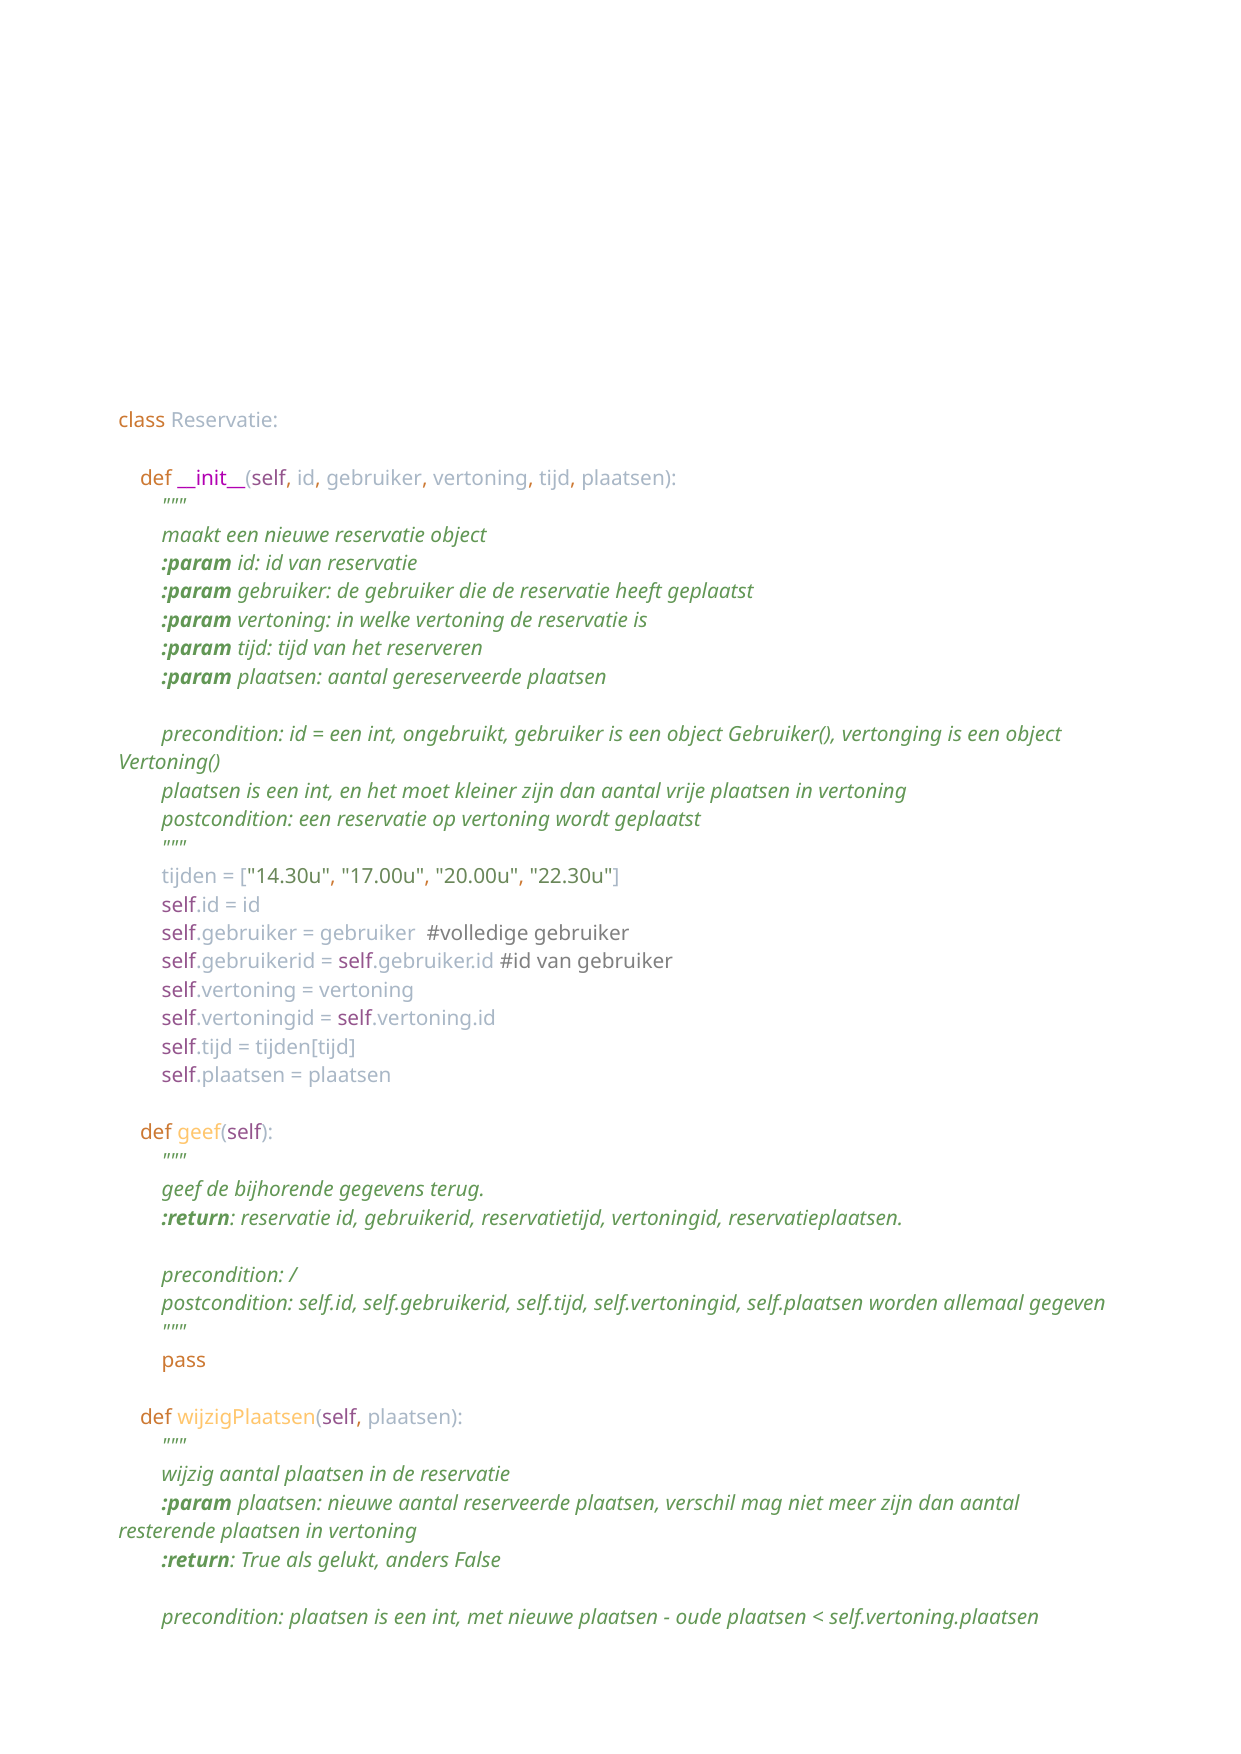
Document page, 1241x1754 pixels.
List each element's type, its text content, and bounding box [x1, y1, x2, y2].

text class Reservatie: def __init__(self, id, gebruiker, vertoning, tijd, plaatsen): """ maakt een nieuwe reservatie object :param id: id van reservatie :param gebruiker: de gebruiker die de reservatie heeft geplaatst :param vertoning: in welke vertoning de reservatie is :param tijd: tijd van het reserveren :param plaatsen: aantal gereserveerde plaatsen precondition: id = een int, ongebruikt, gebruiker is een object Gebruiker(), vertonging is een object Vertoning() plaatsen is een int, en het moet kleiner zijn dan aantal vrije plaatsen in vertoning postcondition: een reservatie op vertoning wordt geplaatst """ tijden = ["14.30u", "17.00u", "20.00u", "22.30u"] self.id = id self.gebruiker = gebruiker #volledige gebruiker self.gebruikerid = self.gebruiker.id #id van gebruiker self.vertoning = vertoning self.vertoningid = self.vertoning.id self.tijd = tijden[tijd] self.plaatsen = plaatsen def geef(self): """ geef de bijhorende gegevens terug. :return: reservatie id, gebruikerid, reservatietijd, vertoningid, reservatieplaatsen. precondition: / postcondition: self.id, self.gebruikerid, self.tijd, self.vertoningid, self.plaatsen worden allemaal gegeven """ pass def wijzigPlaatsen(self, plaatsen): """ wijzig aantal plaatsen in de reservatie :param plaatsen: nieuwe aantal reserveerde plaatsen, verschil mag niet meer zijn dan aantal resterende plaatsen in vertoning :return: True als gelukt, anders False precondition: plaatsen is een int, met nieuwe plaatsen - oude plaatsen < self.vertoning.plaatsen [118, 406, 1122, 1630]
